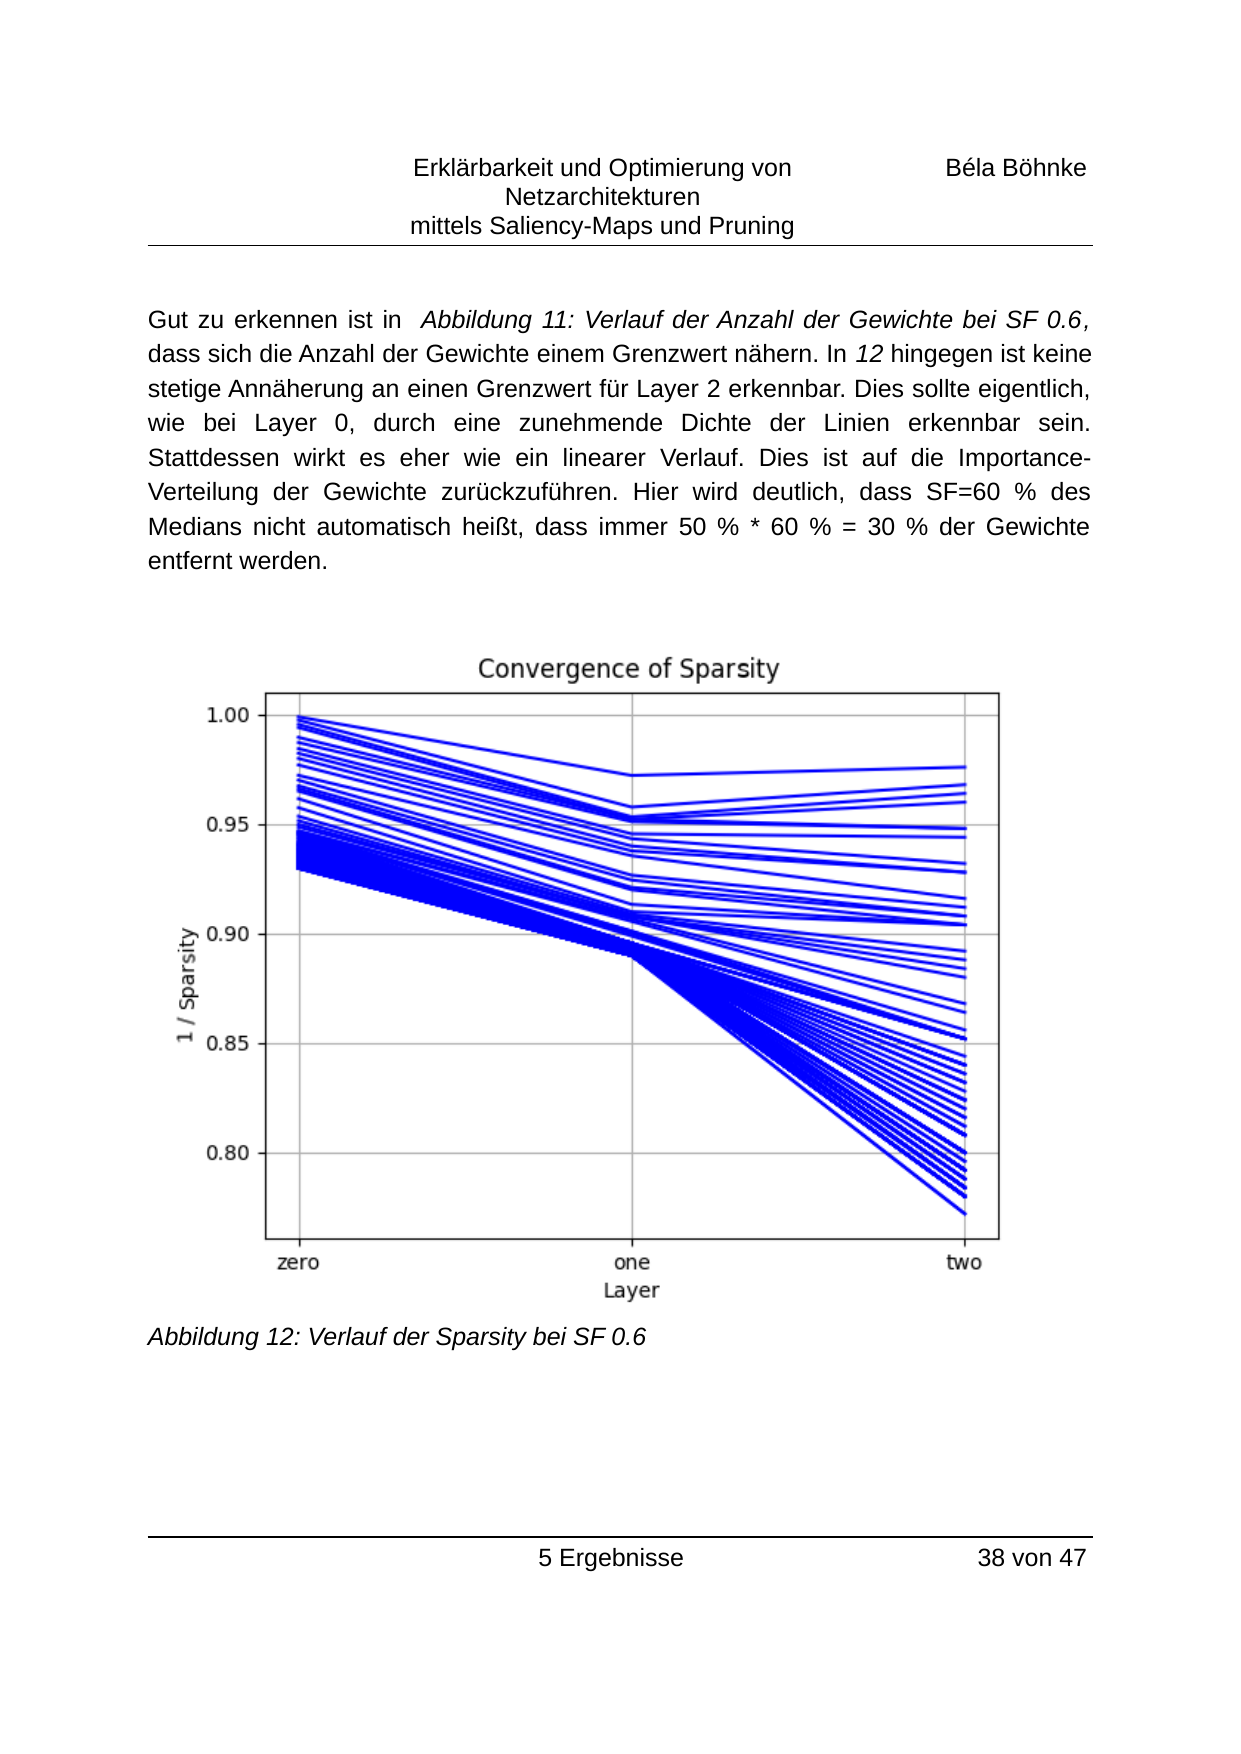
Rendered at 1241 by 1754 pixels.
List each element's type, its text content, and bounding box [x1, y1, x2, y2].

text Abbildung 12: Verlauf der Sparsity bei SF 0.6 [148, 1317, 1093, 1350]
picture [147, 607, 1093, 1317]
text Gut zu erkennen ist in Abbildung 11: Verlauf der Anzahl der Gewichte bei SF 0.6, dass sich die Anzahl der Gewichte einem Grenzwert nähern. In Abbildung 12 hingegen ist keine stetige Annäherung an einen Grenzwert für Layer 2 erkennbar. Dies sollte eigentlich, wie bei Layer 0, durch eine zunehmende Dichte der Linien erkennbar sein. Stattdessen wirkt es eher wie ein linearer Verlauf. Dies ist auf die Importance-Verteilung der Gewichte zurückzuführen. Hier wird deutlich, dass SF=60 % des Medians nicht automatisch heißt, dass immer 50 % * 60 % = 30 % der Gewichte entfernt werden. [148, 304, 1093, 575]
